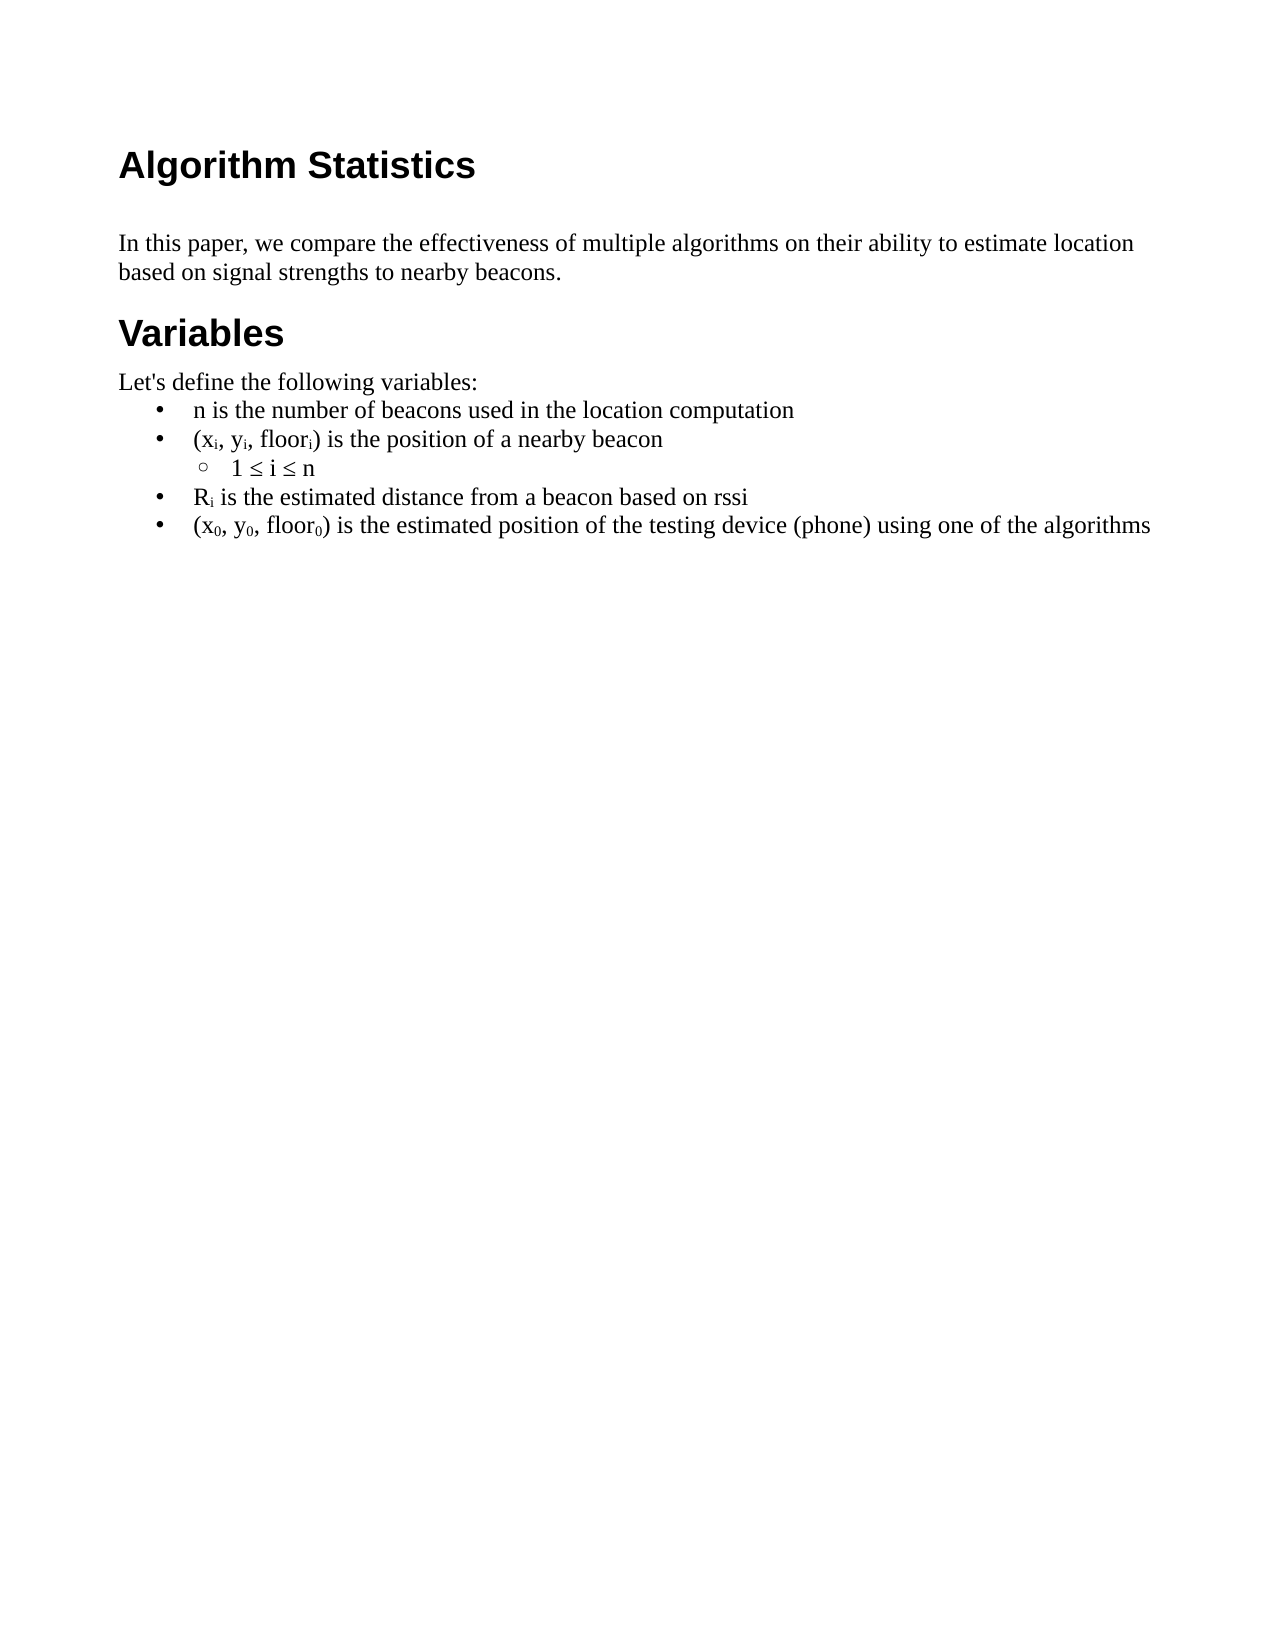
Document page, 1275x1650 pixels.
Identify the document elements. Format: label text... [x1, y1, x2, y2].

list Ri is the estimated distance from a beacon based on rssi [156, 482, 1157, 510]
list 1 ≤ i ≤ n [193, 453, 1157, 482]
list n is the number of beacons used in the location computation [156, 395, 1157, 424]
text Let's define the following variables: [118, 367, 1157, 395]
list (xi, yi, floori) is the position of a nearby beacon [156, 424, 1157, 453]
text In this paper, we compare the effectiveness of multiple algorithms on their ability to estimate location based on signal strengths to nearby beacons. [118, 228, 1157, 286]
subtitle Variables [118, 311, 1157, 354]
subtitle Algorithm Statistics [118, 143, 1157, 187]
list (x0, y0, floor0) is the estimated position of the testing device (phone) using one of the algorithms [156, 510, 1157, 539]
